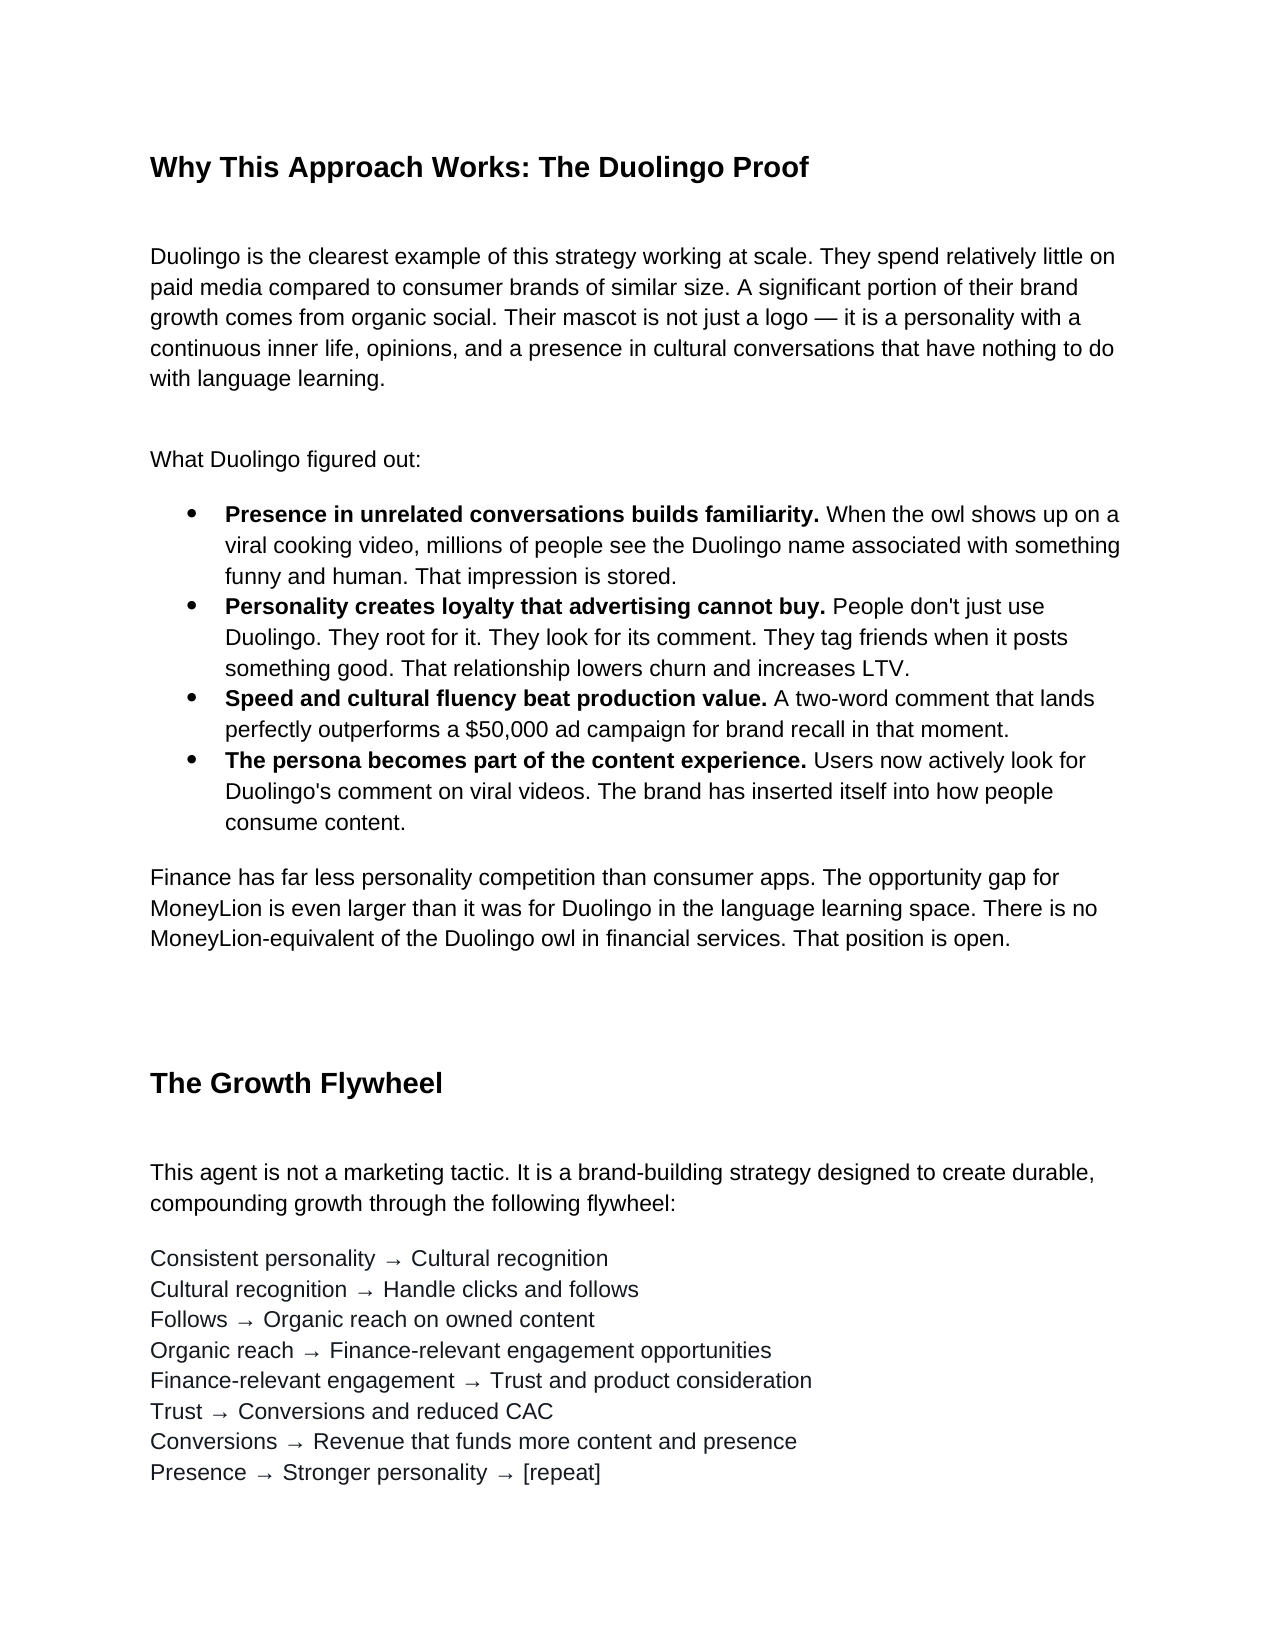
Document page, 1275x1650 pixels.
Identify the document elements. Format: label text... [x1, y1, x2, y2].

text Finance has far less personality competition than consumer apps. The opportunity gap for MoneyLion is even larger than it was for Duolingo in the language learning space. There is no MoneyLion-equivalent of the Duolingo owl in financial services. That position is open. [150, 864, 1125, 951]
list Personality creates loyalty that advertising cannot buy. People don't just use Duolingo. They root for it. They look for its comment. They tag friends when it posts something good. That relationship lowers churn and increases LTV. [187, 593, 1125, 681]
text What Duolingo figured out: [150, 446, 1125, 472]
list Speed and cultural fluency beat production value. A two-word comment that lands perfectly outperforms a $50,000 ad campaign for brand recall in that moment. [187, 685, 1125, 743]
list The persona becomes part of the content experience. Users now actively look for Duolingo's comment on viral videos. The brand has inserted itself into how people consume content. [187, 747, 1125, 835]
text Consistent personality → Cultural recognition Cultural recognition → Handle clicks and follows Follows → Organic reach on owned content Organic reach → Finance-relevant engagement opportunities Finance-relevant engagement → Trust and product consideration Trust → Conversions and reduced CAC Conversions → Revenue that funds more content and presence Presence → Stronger personality → [repeat] [150, 1245, 1125, 1485]
subtitle Why This Approach Works: The Duolingo Proof [150, 150, 1125, 183]
text This agent is not a marketing tactic. It is a brand-building strategy designed to create durable, compounding growth through the following flywheel: [150, 1159, 1125, 1216]
list Presence in unrelated conversations builds familiarity. When the owl shows up on a viral cooking video, millions of people see the Duolingo name associated with something funny and human. That impression is stored. [187, 501, 1125, 589]
subtitle The Growth Flywheel [150, 1066, 1125, 1099]
text Duolingo is the clearest example of this strategy working at scale. They spend relatively little on paid media compared to consumer brands of similar size. A significant portion of their brand growth comes from organic social. Their mascot is not just a logo — it is a personality with a continuous inner life, opinions, and a presence in cultural conversations that have nothing to do with language learning. [150, 243, 1125, 392]
